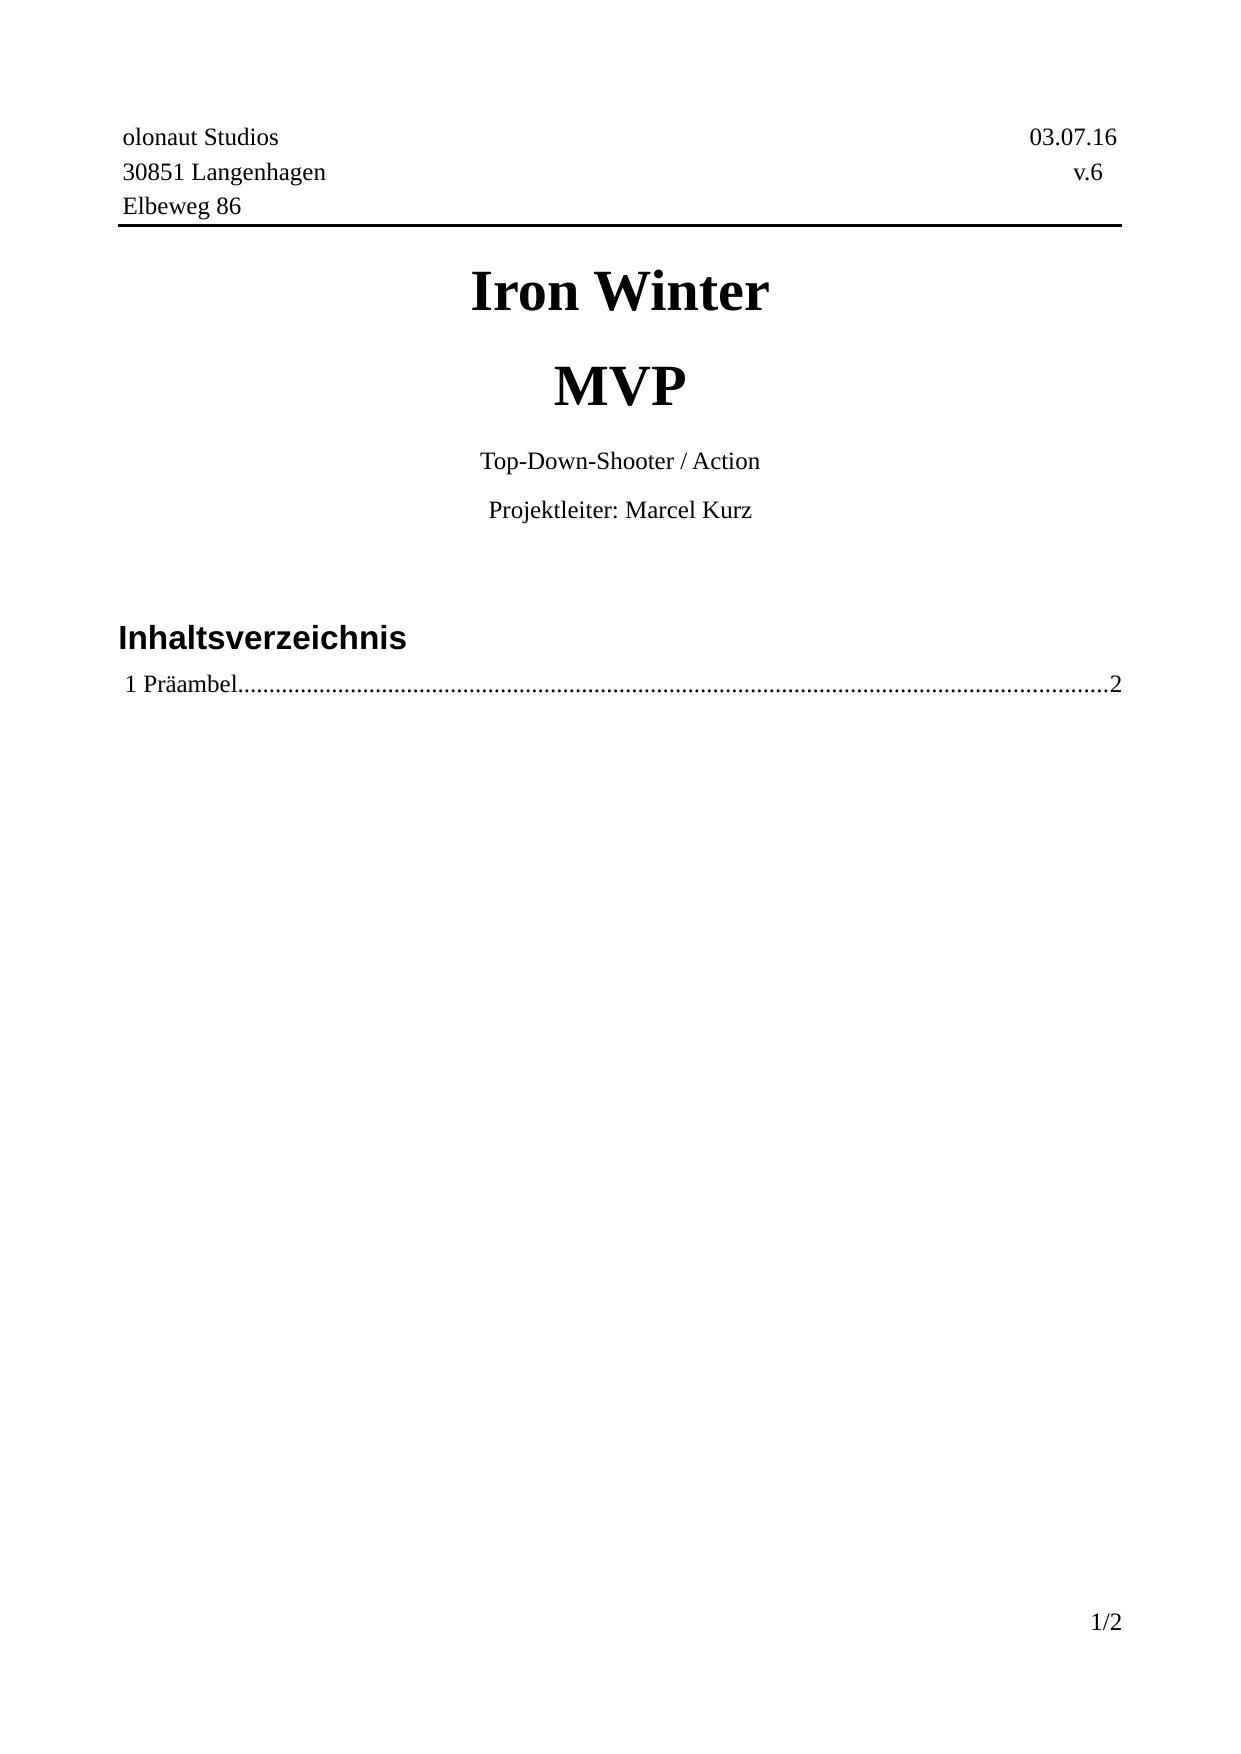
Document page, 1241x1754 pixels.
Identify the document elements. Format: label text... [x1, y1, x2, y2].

text Projektleiter: Marcel Kurz [118, 495, 1122, 524]
text 1 Präambel 2 [118, 669, 1122, 698]
text MVP [118, 351, 1122, 418]
text Iron Winter [118, 256, 1122, 323]
text Top-Down-Shooter / Action [118, 446, 1122, 475]
subtitle Inhaltsverzeichnis [118, 618, 1122, 657]
